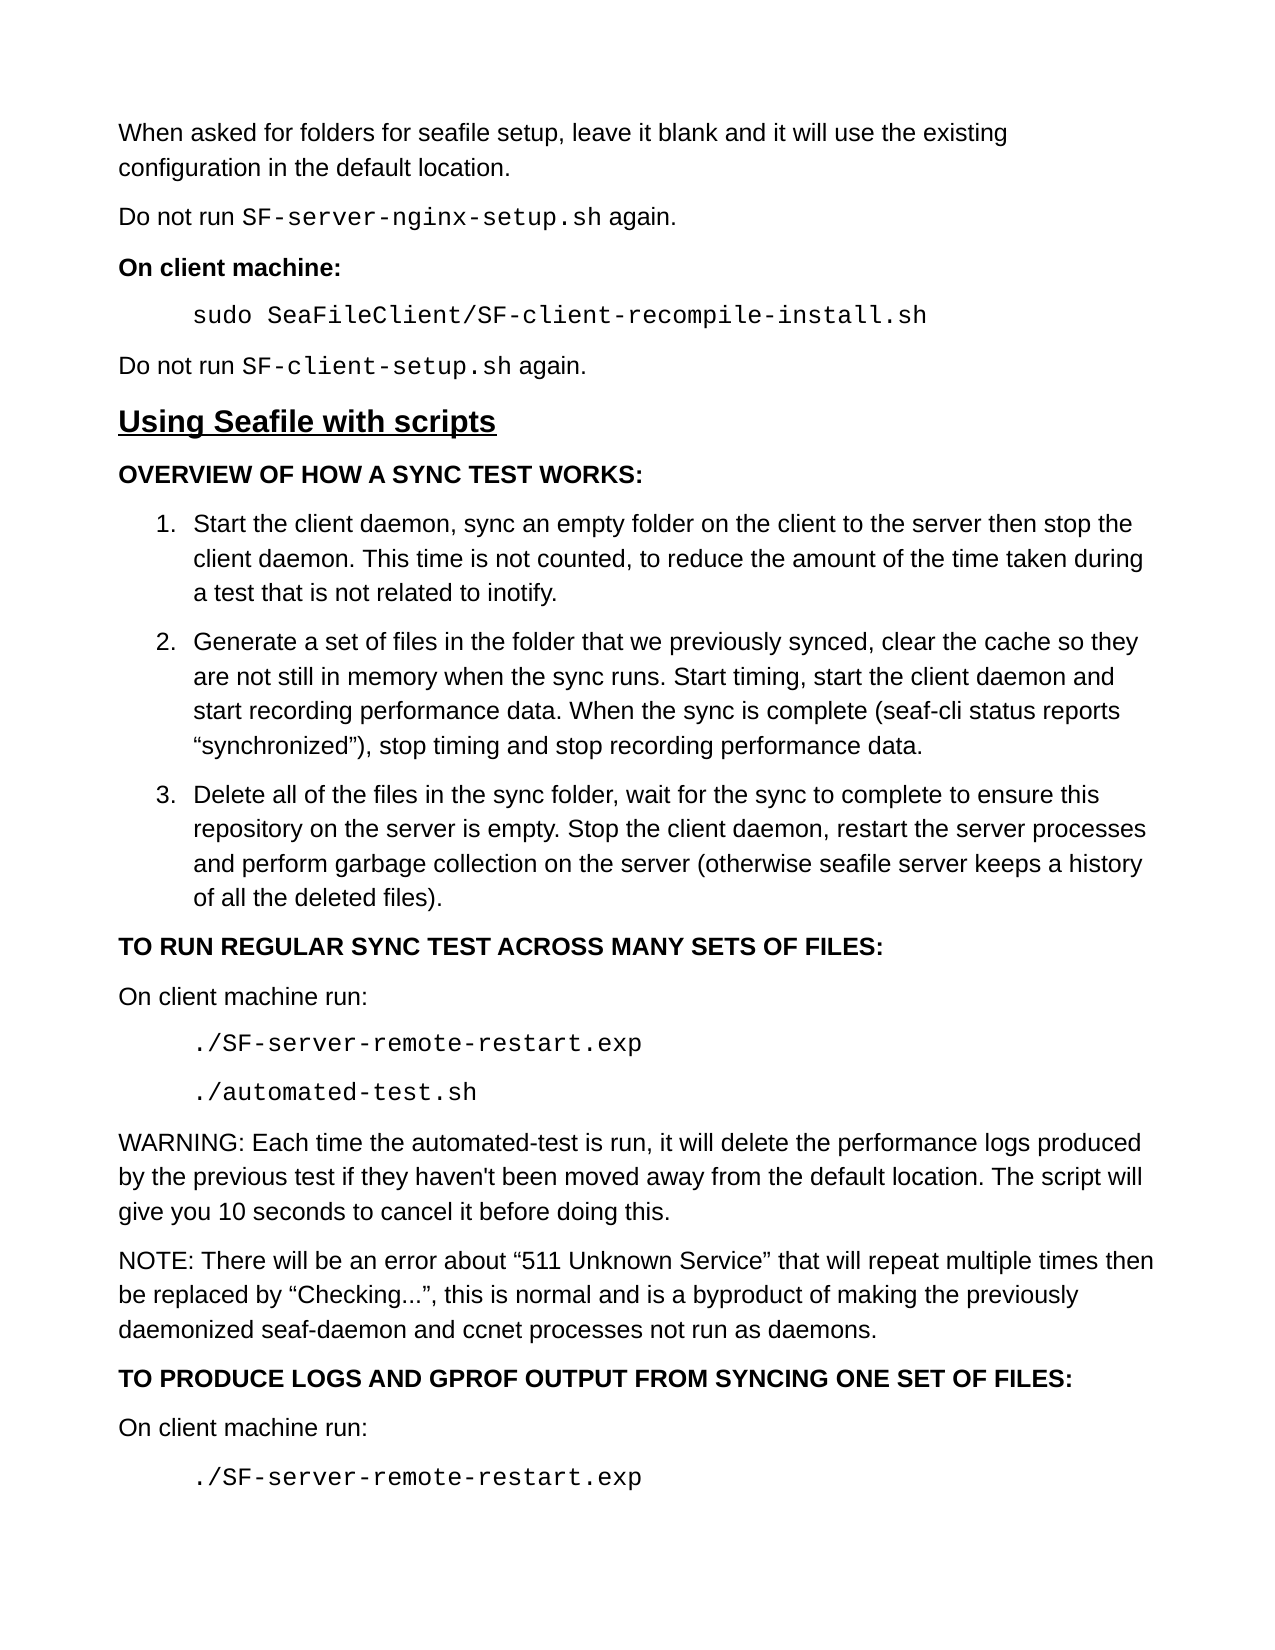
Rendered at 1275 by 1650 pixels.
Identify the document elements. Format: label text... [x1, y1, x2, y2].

text ./SF-server-remote-restart.exp [118, 1462, 1157, 1493]
text Do not run SF-server-nginx-setup.sh again. [118, 202, 1157, 233]
text OVERVIEW OF HOW A SYNC TEST WORKS: [118, 460, 1157, 489]
text WARNING: Each time the automated-test is run, it will delete the performance logs produced by the previous test if they haven't been moved away from the default location. The script will give you 10 seconds to cancel it before doing this. [118, 1128, 1157, 1225]
text TO PRODUCE LOGS AND GPROF OUTPUT FROM SYNCING ONE SET OF FILES: [118, 1364, 1157, 1392]
text Do not run SF-client-setup.sh again. [118, 351, 1157, 382]
list Generate a set of files in the folder that we previously synced, clear the cache so they are not still in memory when the sync runs. Start timing, start the client daemon and start recording performance data. When the sync is complete (seaf-cli status reports “synchronized”), stop timing and stop recording performance data. [156, 627, 1157, 759]
text TO RUN REGULAR SYNC TEST ACROSS MANY SETS OF FILES: [118, 932, 1157, 961]
list Start the client daemon, sync an empty folder on the client to the server then stop the client daemon. This time is not counted, to reduce the amount of the time taken during a test that is not related to inotify. [156, 509, 1157, 607]
text Using Seafile with scripts [118, 403, 1157, 438]
text On client machine run: [118, 1413, 1157, 1441]
text ./SF-server-remote-restart.exp [118, 1031, 1157, 1059]
list Delete all of the files in the sync folder, wait for the sync to complete to ensure this repository on the server is empty. Stop the client daemon, restart the server processes and perform garbage collection on the server (otherwise seafile server keeps a history of all the deleted files). [156, 780, 1157, 912]
text On client machine: [118, 253, 1157, 282]
text ./automated-test.sh [118, 1079, 1157, 1107]
text When asked for folders for seafile setup, leave it blank and it will use the existing configuration in the default location. [118, 118, 1157, 181]
text On client machine run: [118, 981, 1157, 1010]
text NOTE: There will be an error about “511 Unknown Service” that will repeat multiple times then be replaced by “Checking...”, this is normal and is a byproduct of making the previously daemonized seaf-daemon and ccnet processes not run as daemons. [118, 1246, 1157, 1343]
text sudo SeaFileClient/SF-client-recompile-install.sh [118, 302, 1157, 331]
